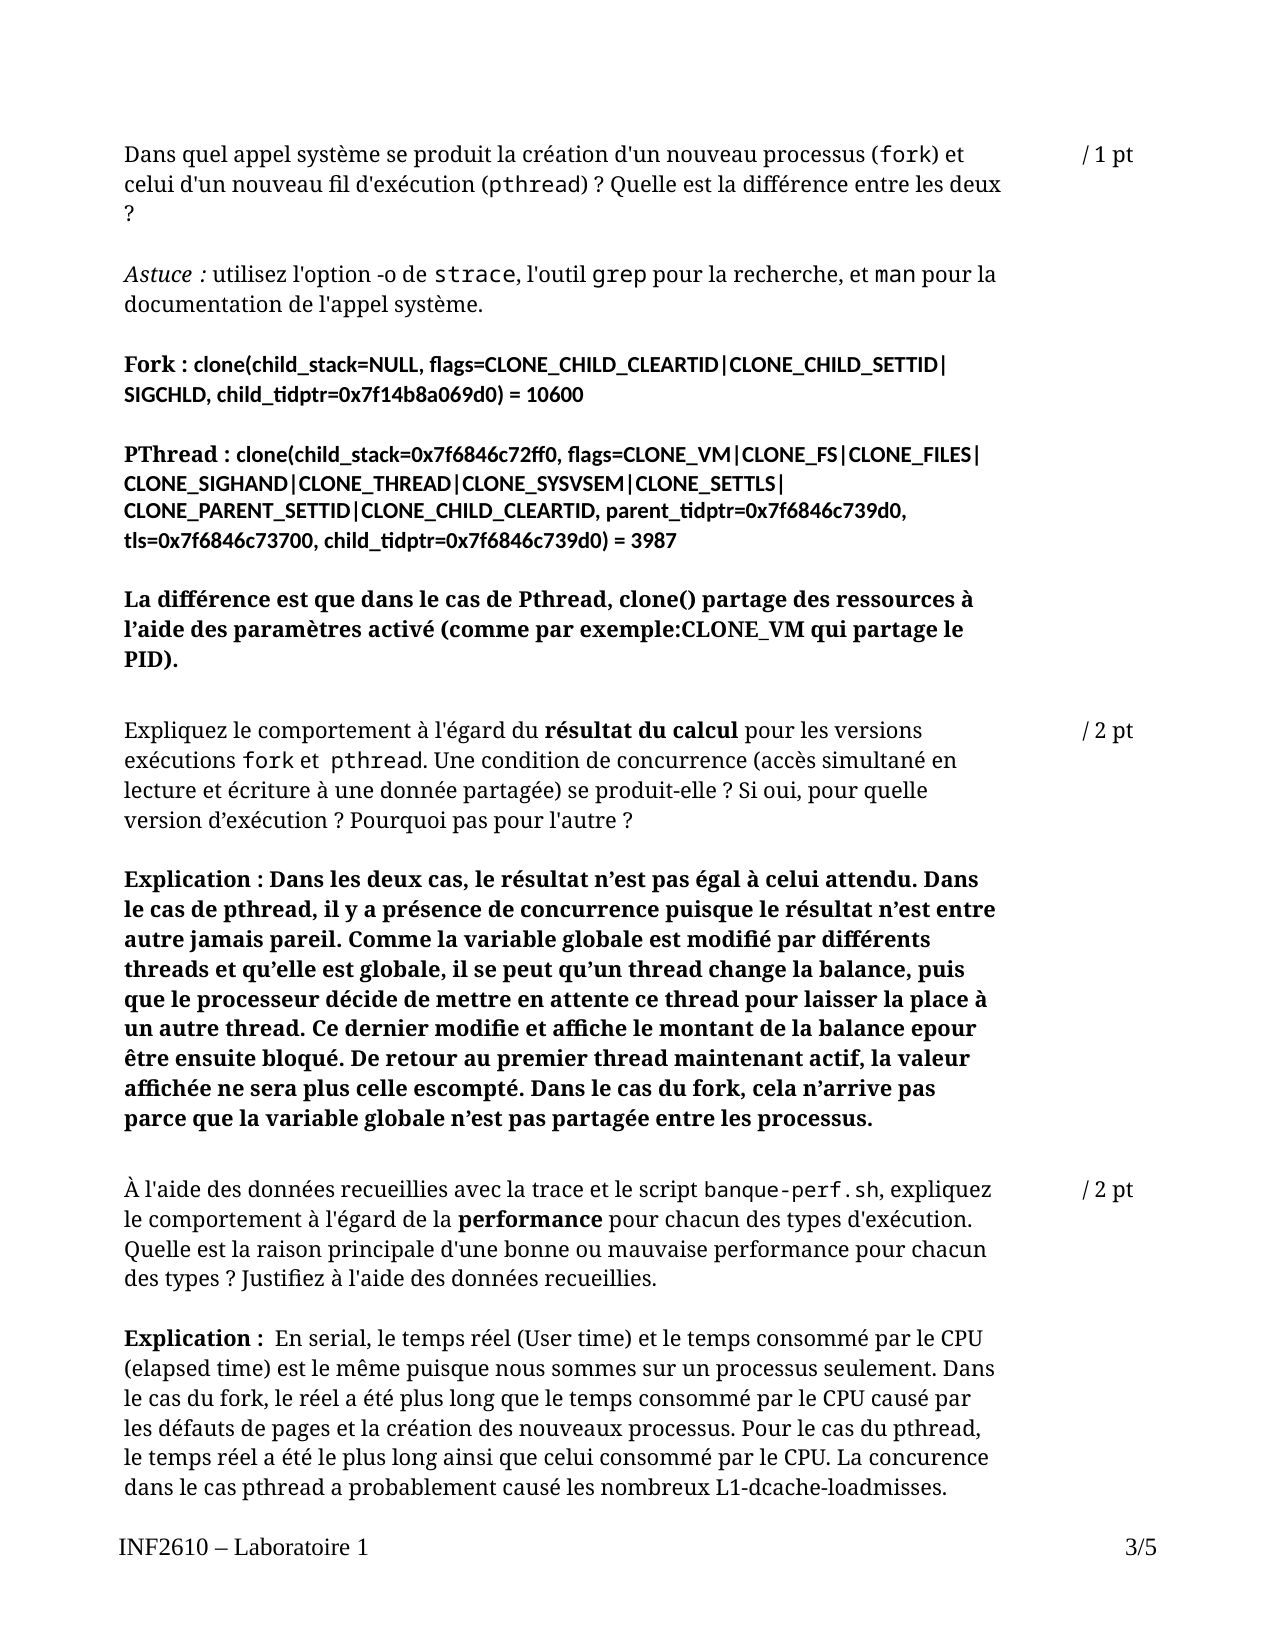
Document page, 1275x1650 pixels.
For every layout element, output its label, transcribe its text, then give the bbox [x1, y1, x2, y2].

table_cell / 2 pt [1077, 1153, 1155, 1508]
table_cell / 2 pt [1077, 695, 1155, 1153]
table_cell [1008, 118, 1077, 694]
table_cell À l'aide des données recueillies avec la trace et le script banque-perf.sh, expliquez le comportement à l'égard de la performance pour chacun des types d'exécution. Quelle est la raison principale d'une bonne ou mauvaise performance pour chacun des types ? Justifiez à l'aide des données recueillies. Explication : En serial, le temps réel (User time) et le temps consommé par le CPU (elapsed time) est le même puisque nous sommes sur un processus seulement. Dans le cas du fork, le réel a été plus long que le temps consommé par le CPU causé par les défauts de pages et la création des nouveaux processus. Pour le cas du pthread, le temps réel a été le plus long ainsi que celui consommé par le CPU. La concurence dans le cas pthread a probablement causé les nombreux L1-dcache-loadmisses. [118, 1153, 1007, 1508]
table_cell / 1 pt [1077, 118, 1155, 694]
table_cell [1008, 695, 1077, 1153]
table_cell Dans quel appel système se produit la création d'un nouveau processus (fork) et celui d'un nouveau fil d'exécution (pthread) ? Quelle est la différence entre les deux ? Astuce : utilisez l'option -o de strace, l'outil grep pour la recherche, et man pour la documentation de l'appel système. Fork : clone(child_stack=NULL, flags=CLONE_CHILD_CLEARTID|CLONE_CHILD_SETTID|SIGCHLD, child_tidptr=0x7f14b8a069d0) = 10600 PThread : clone(child_stack=0x7f6846c72ff0, flags=CLONE_VM|CLONE_FS|CLONE_FILES|CLONE_SIGHAND|CLONE_THREAD|CLONE_SYSVSEM|CLONE_SETTLS|CLONE_PARENT_SETTID|CLONE_CHILD_CLEARTID, parent_tidptr=0x7f6846c739d0, tls=0x7f6846c73700, child_tidptr=0x7f6846c739d0) = 3987 La différence est que dans le cas de Pthread, clone() partage des ressources à l’aide des paramètres activé (comme par exemple:CLONE_VM qui partage le PID). [118, 118, 1007, 694]
table_cell [1008, 1153, 1077, 1508]
table_cell Expliquez le comportement à l'égard du résultat du calcul pour les versions exécutions fork et pthread. Une condition de concurrence (accès simultané en lecture et écriture à une donnée partagée) se produit-elle ? Si oui, pour quelle version d’exécution ? Pourquoi pas pour l'autre ? Explication : Dans les deux cas, le résultat n’est pas égal à celui attendu. Dans le cas de pthread, il y a présence de concurrence puisque le résultat n’est entre autre jamais pareil. Comme la variable globale est modifié par différents threads et qu’elle est globale, il se peut qu’un thread change la balance, puis que le processeur décide de mettre en attente ce thread pour laisser la place à un autre thread. Ce dernier modifie et affiche le montant de la balance epour être ensuite bloqué. De retour au premier thread maintenant actif, la valeur affichée ne sera plus celle escompté. Dans le cas du fork, cela n’arrive pas parce que la variable globale n’est pas partagée entre les processus. [118, 695, 1007, 1153]
